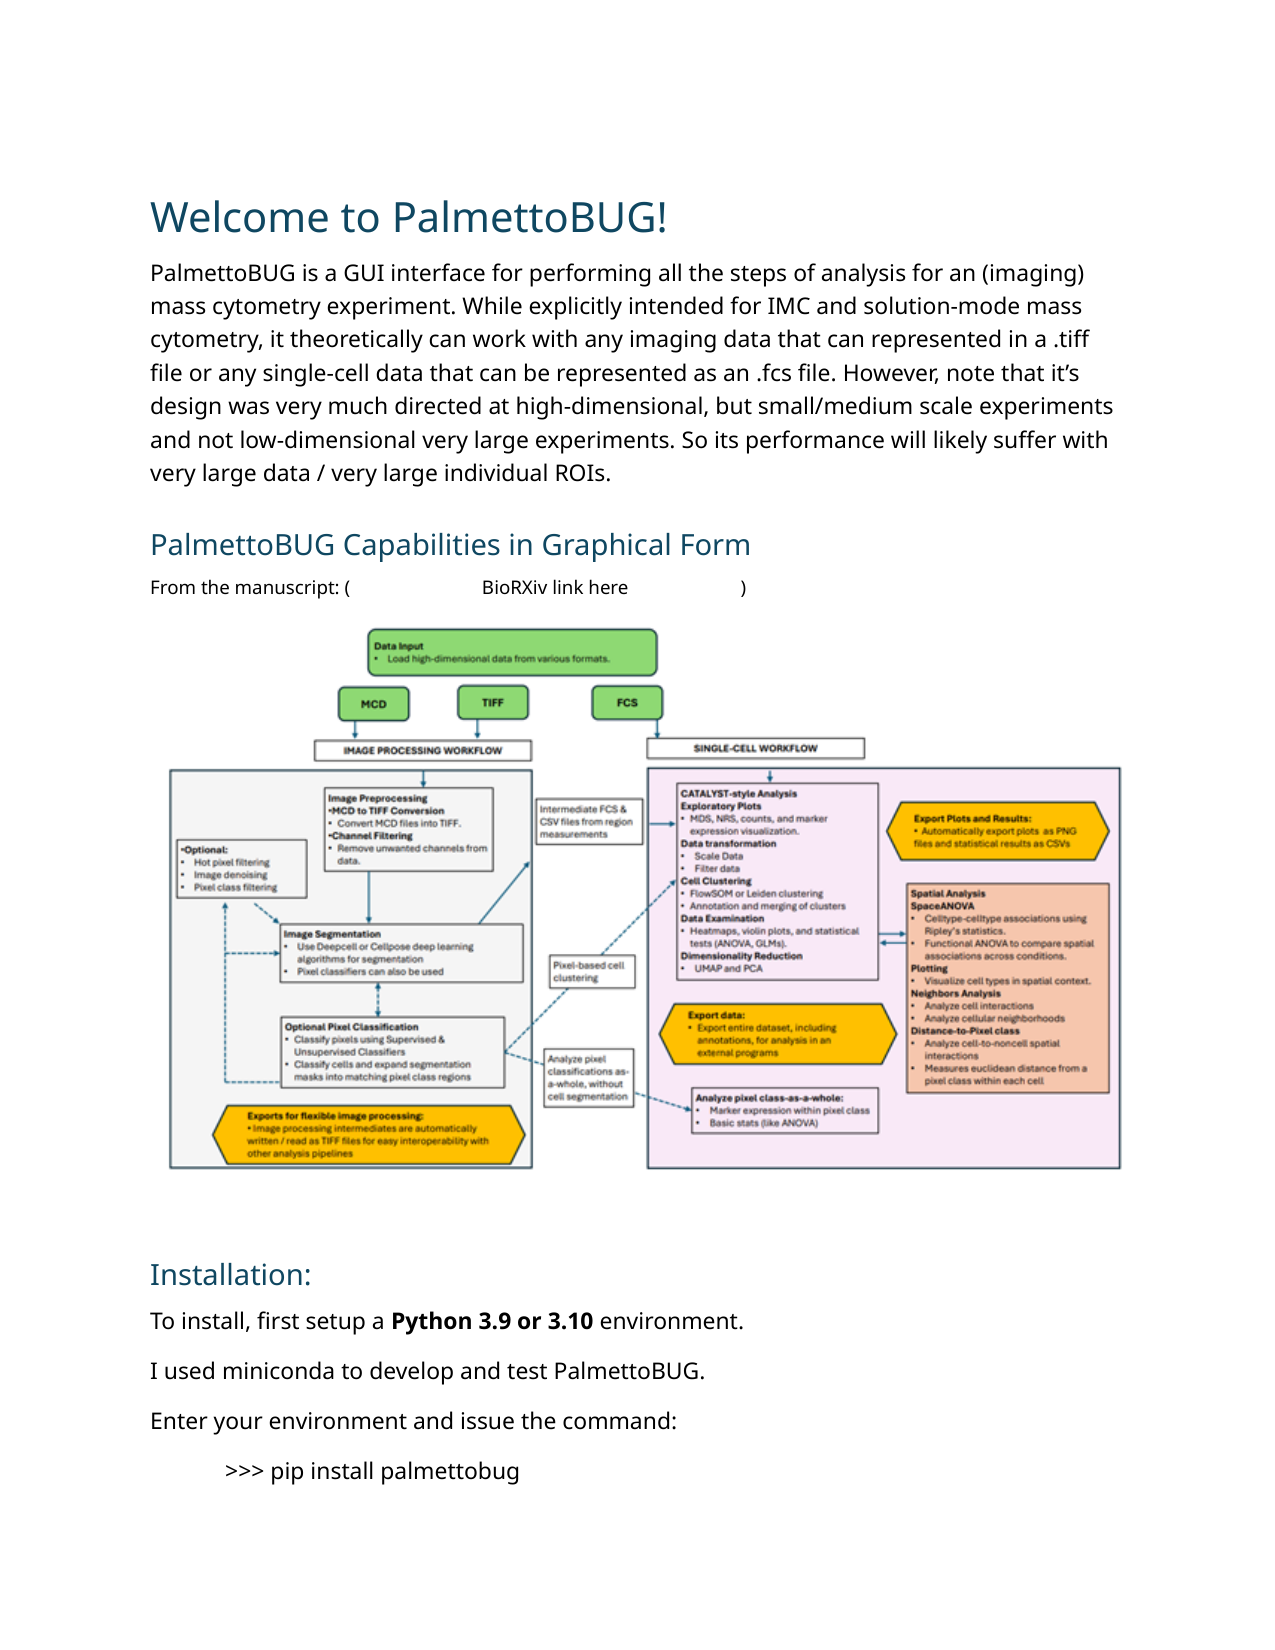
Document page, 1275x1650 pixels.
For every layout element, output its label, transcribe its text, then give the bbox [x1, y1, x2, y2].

text I used miniconda to develop and test PalmettoBUG. [150, 1355, 1125, 1386]
subtitle PalmettoBUG Capabilities in Graphical Form [150, 524, 1125, 564]
text To install, first setup a Python 3.9 or 3.10 environment. [150, 1304, 1125, 1336]
subtitle Installation: [150, 1254, 1125, 1293]
text >>> pip install palmettobug [150, 1455, 1125, 1486]
text From the manuscript: ( BioRXiv link here ) [150, 575, 1125, 600]
text PalmettoBUG is a GUI interface for performing all the steps of analysis for an (imaging) mass cytometry experiment. While explicitly intended for IMC and solution-mode mass cytometry, it theoretically can work with any imaging data that can represented in a .tiff file or any single-cell data that can be represented as an .fcs file. However, note that it’s design was very much directed at high-dimensional, but small/medium scale experiments and not low-dimensional very large experiments. So its performance will likely suffer with very large data / very large individual ROIs. [150, 257, 1125, 488]
subtitle Welcome to PalmettoBUG! [150, 187, 1125, 244]
text Enter your environment and issue the command: [150, 1405, 1125, 1436]
